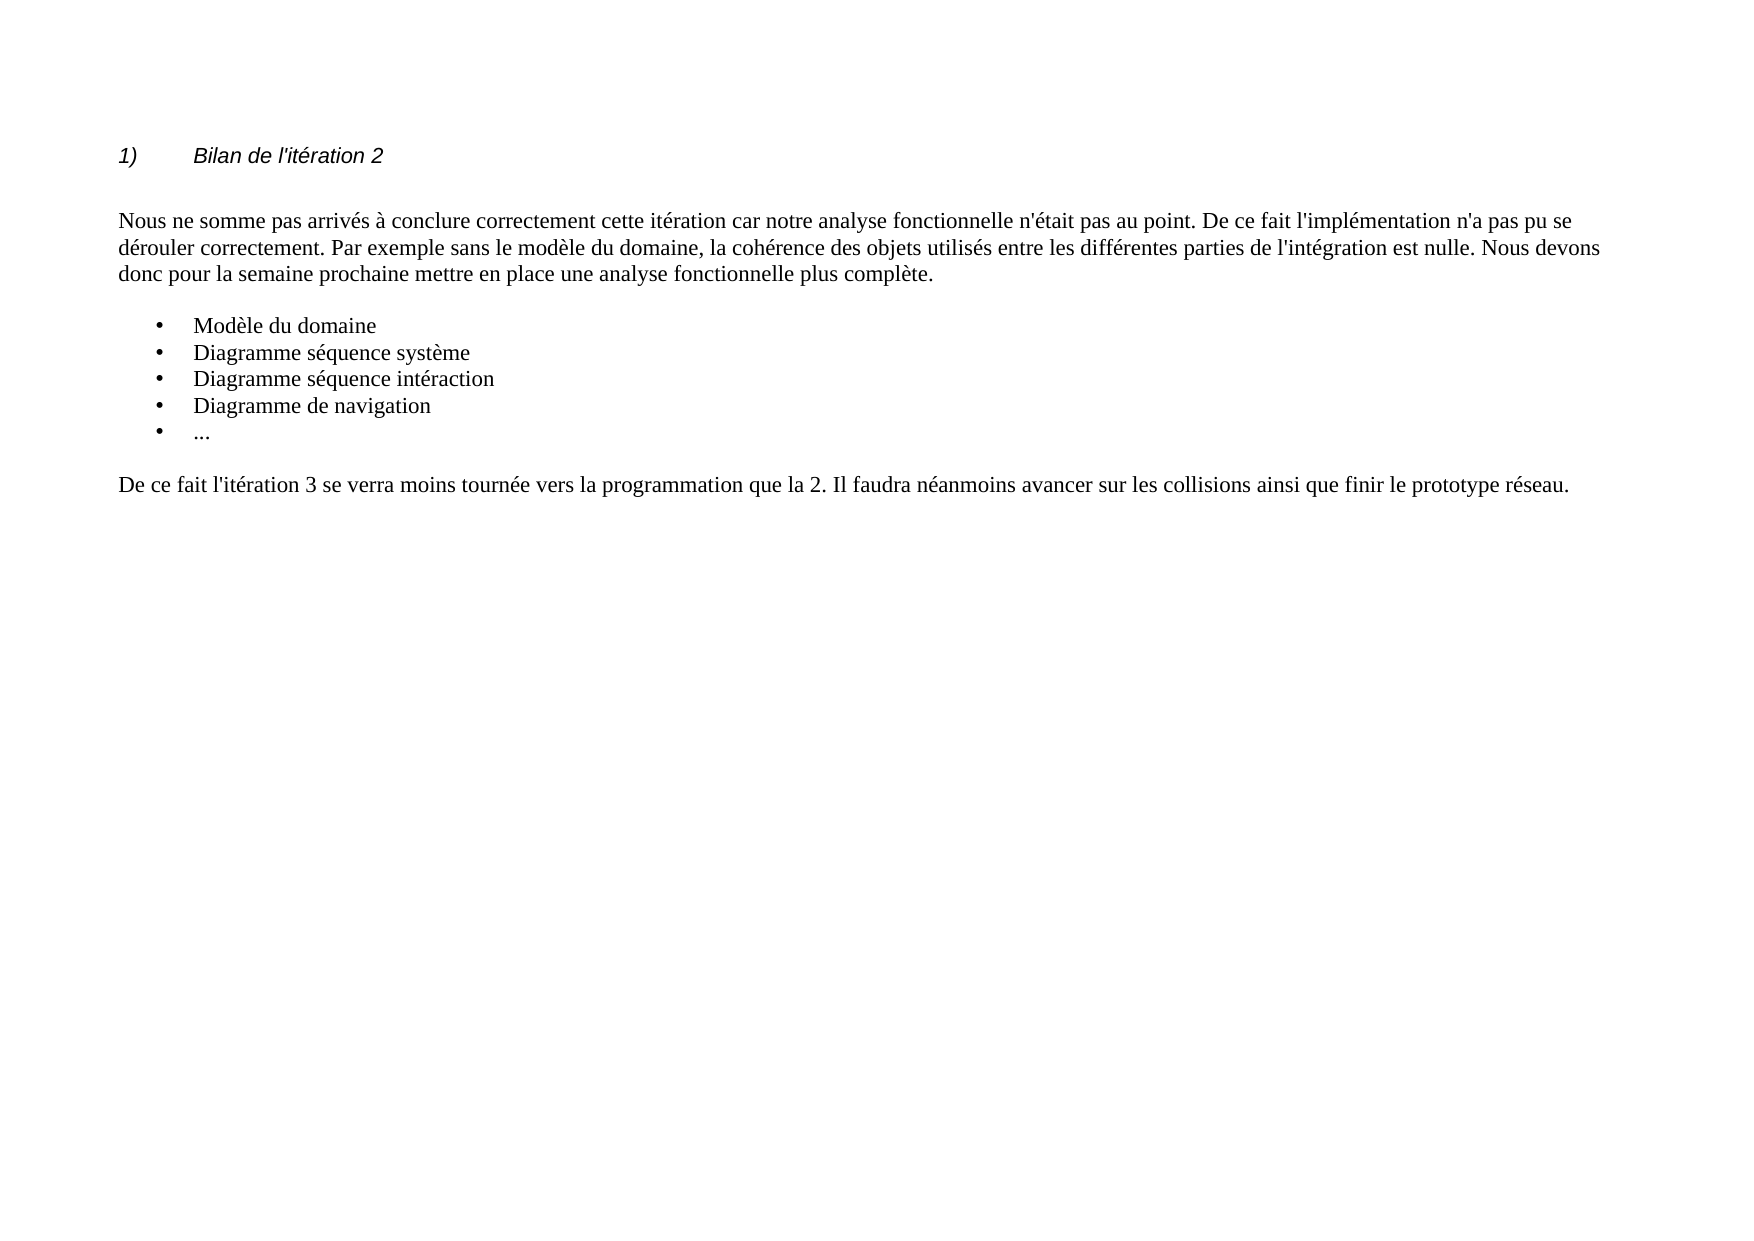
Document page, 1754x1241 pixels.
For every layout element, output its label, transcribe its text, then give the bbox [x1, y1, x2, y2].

list Diagramme de navigation [156, 392, 1636, 418]
text De ce fait l'itération 3 se verra moins tournée vers la programmation que la 2. Il faudra néanmoins avancer sur les collisions ainsi que finir le prototype réseau. [118, 471, 1636, 497]
list Diagramme séquence intéraction [156, 365, 1636, 392]
list Modèle du domaine [156, 313, 1636, 339]
list ... [156, 418, 1636, 444]
subtitle Bilan de l'itération 2 [118, 143, 1636, 168]
list Diagramme séquence système [156, 339, 1636, 365]
text Nous ne somme pas arrivés à conclure correctement cette itération car notre analyse fonctionnelle n'était pas au point. De ce fait l'implémentation n'a pas pu se dérouler correctement. Par exemple sans le modèle du domaine, la cohérence des objets utilisés entre les différentes parties de l'intégration est nulle. Nous devons donc pour la semaine prochaine mettre en place une analyse fonctionnelle plus complète. [118, 207, 1636, 286]
